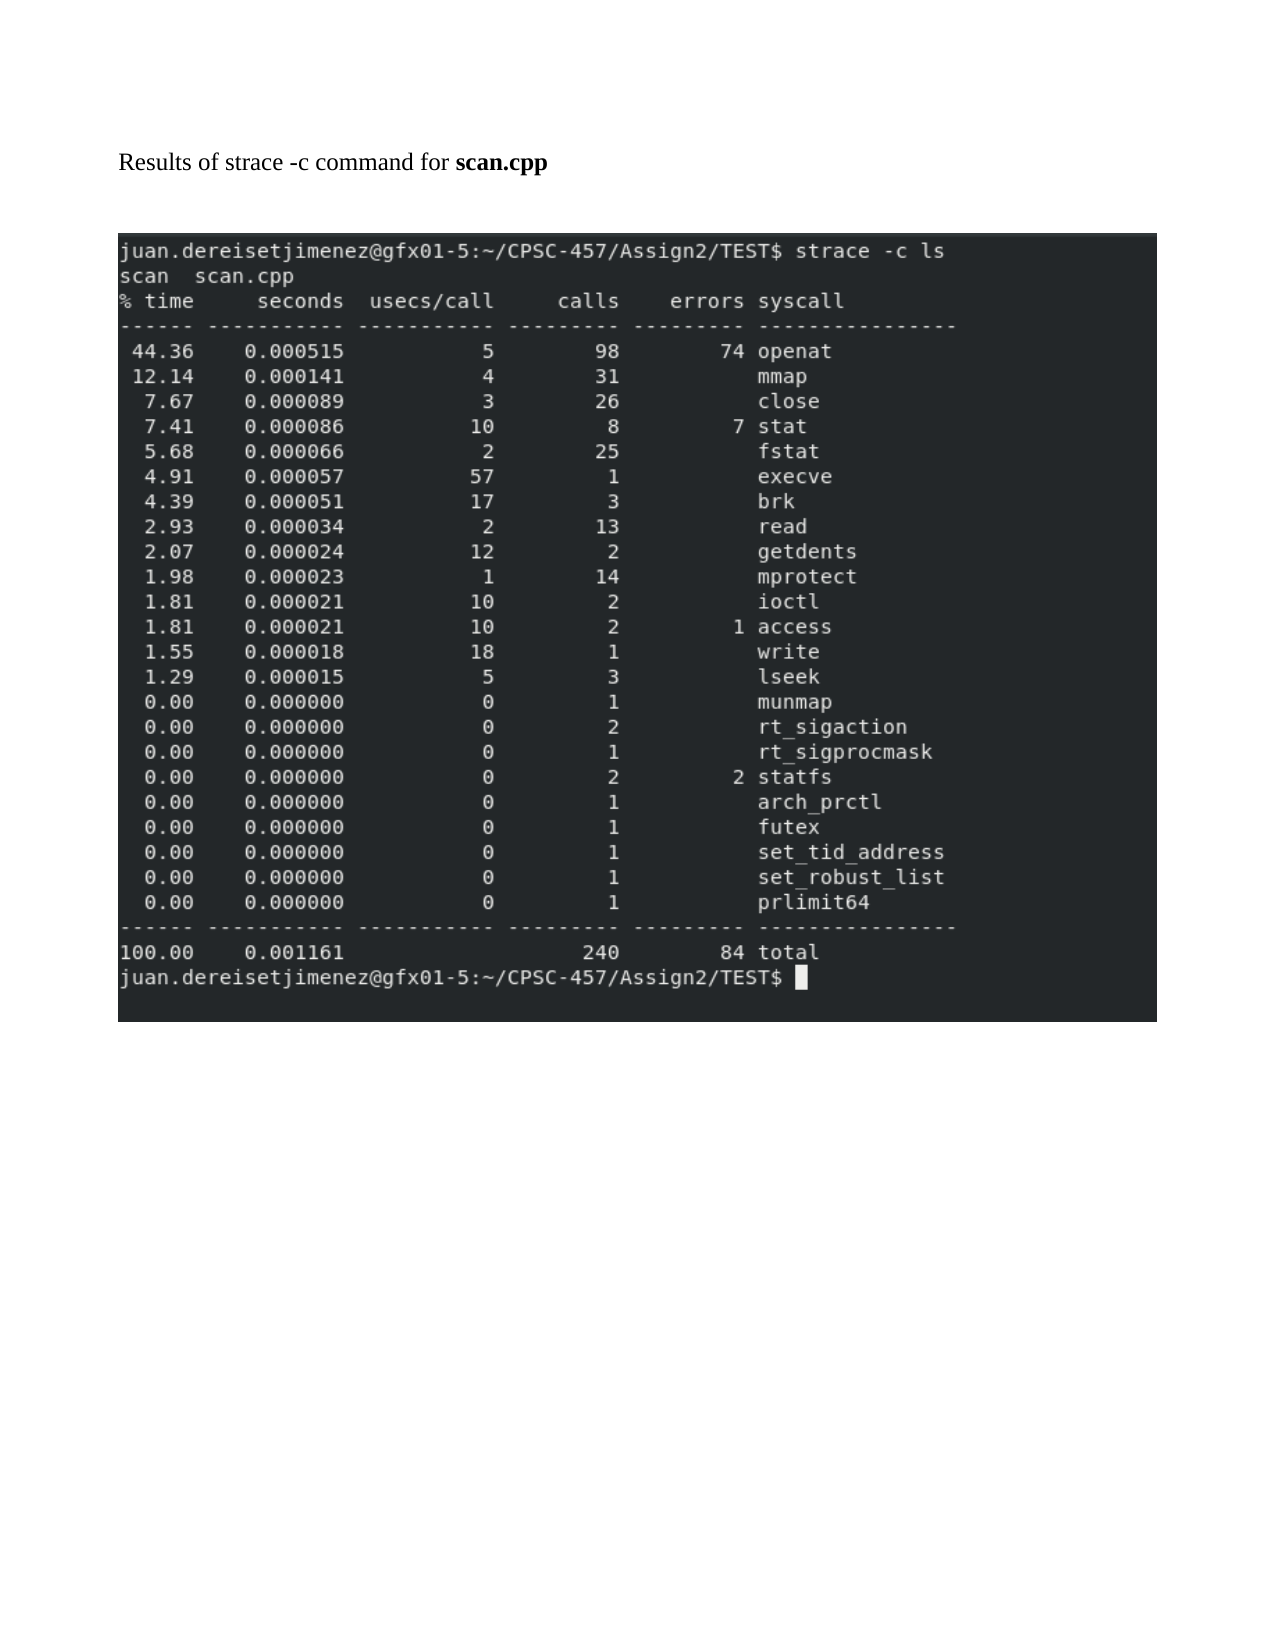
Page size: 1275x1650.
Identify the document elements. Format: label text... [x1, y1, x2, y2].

text Results of strace -c command for scan.cpp [118, 147, 1157, 176]
picture [118, 233, 1157, 1022]
